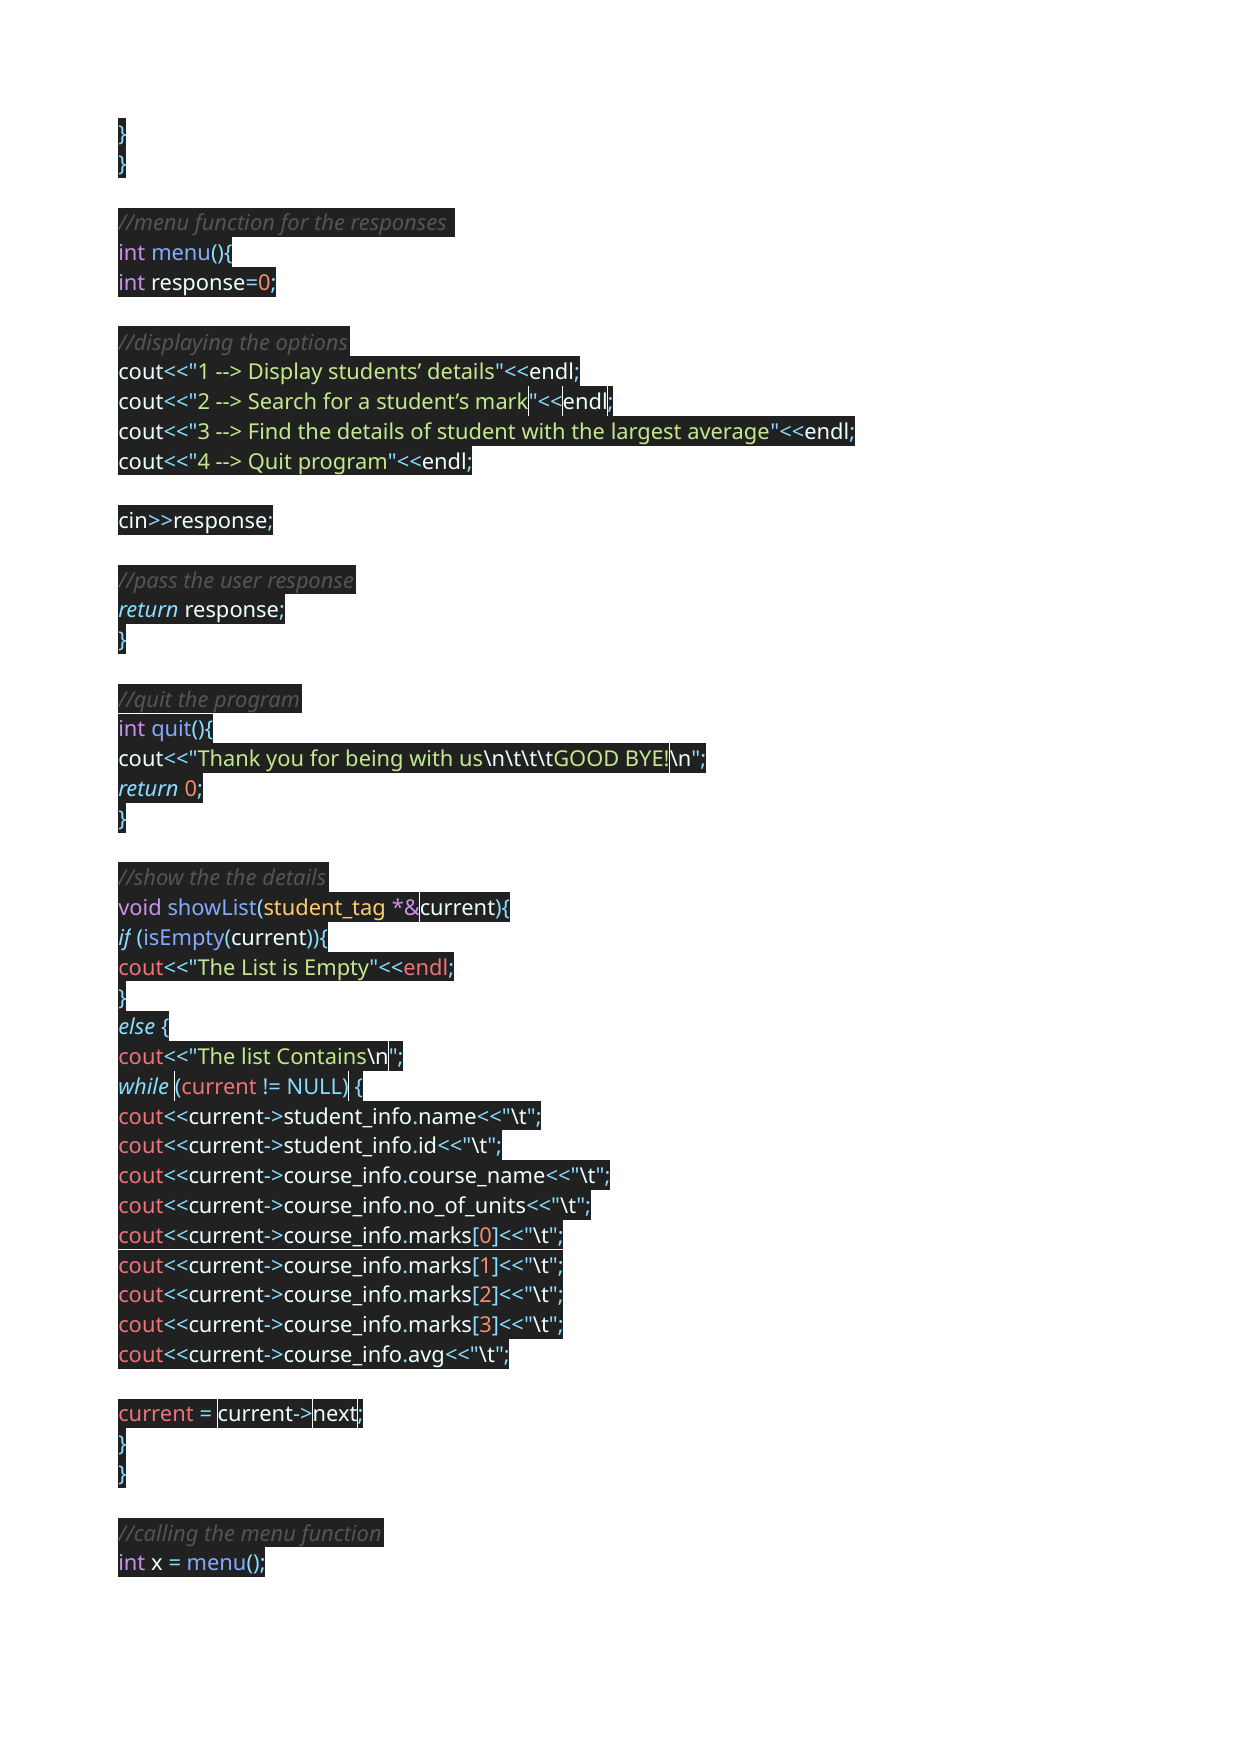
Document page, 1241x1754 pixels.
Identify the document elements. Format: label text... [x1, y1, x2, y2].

text int quit(){ [118, 713, 1122, 743]
text cout<<current->course_info.marks[0]<<"\t"; [118, 1220, 1122, 1249]
text cout<<current->course_info.no_of_units<<"\t"; [118, 1190, 1122, 1220]
text } [118, 148, 1122, 178]
text cout<<"4 --> Quit program"<<endl; [118, 446, 1122, 475]
text cout<<"1 --> Display students’ details"<<endl; [118, 356, 1122, 386]
text cout<<current->course_info.course_name<<"\t"; [118, 1160, 1122, 1190]
text } [118, 1428, 1122, 1458]
text cout<<current->course_info.marks[1]<<"\t"; [118, 1249, 1122, 1279]
text cout<<current->course_info.marks[3]<<"\t"; [118, 1309, 1122, 1339]
text cout<<"3 --> Find the details of student with the largest average"<<endl; [118, 416, 1122, 446]
text int x = menu(); [118, 1547, 1122, 1577]
text cout<<"The List is Empty"<<endl; [118, 952, 1122, 981]
text cout<<current->student_info.id<<"\t"; [118, 1130, 1122, 1160]
text //calling the menu function [118, 1517, 1122, 1547]
text cout<<current->course_info.marks[2]<<"\t"; [118, 1279, 1122, 1309]
text //displaying the options [118, 326, 1122, 356]
text //quit the program [118, 684, 1122, 713]
text cout<<current->course_info.avg<<"\t"; [118, 1339, 1122, 1369]
text int response=0; [118, 267, 1122, 297]
text //menu function for the responses [118, 207, 1122, 237]
text cout<<current->student_info.name<<"\t"; [118, 1101, 1122, 1130]
text return 0; [118, 773, 1122, 803]
text } [118, 803, 1122, 833]
text void showList(student_tag *&current){ [118, 892, 1122, 922]
text } [118, 118, 1122, 148]
text cout<<"2 --> Search for a student’s mark"<<endl; [118, 386, 1122, 416]
text cout<<"The list Contains\n"; [118, 1041, 1122, 1071]
text } [118, 624, 1122, 654]
text } [118, 1458, 1122, 1488]
text //pass the user response [118, 564, 1122, 594]
text if (isEmpty(current)){ [118, 922, 1122, 952]
text //show the the details [118, 862, 1122, 892]
text int menu(){ [118, 237, 1122, 267]
text return response; [118, 594, 1122, 624]
text else { [118, 1011, 1122, 1041]
text } [118, 981, 1122, 1011]
text while (current != NULL) { [118, 1071, 1122, 1101]
text cout<<"Thank you for being with us\n\t\t\tGOOD BYE!\n"; [118, 743, 1122, 773]
text cin>>response; [118, 505, 1122, 535]
text current = current->next; [118, 1398, 1122, 1428]
